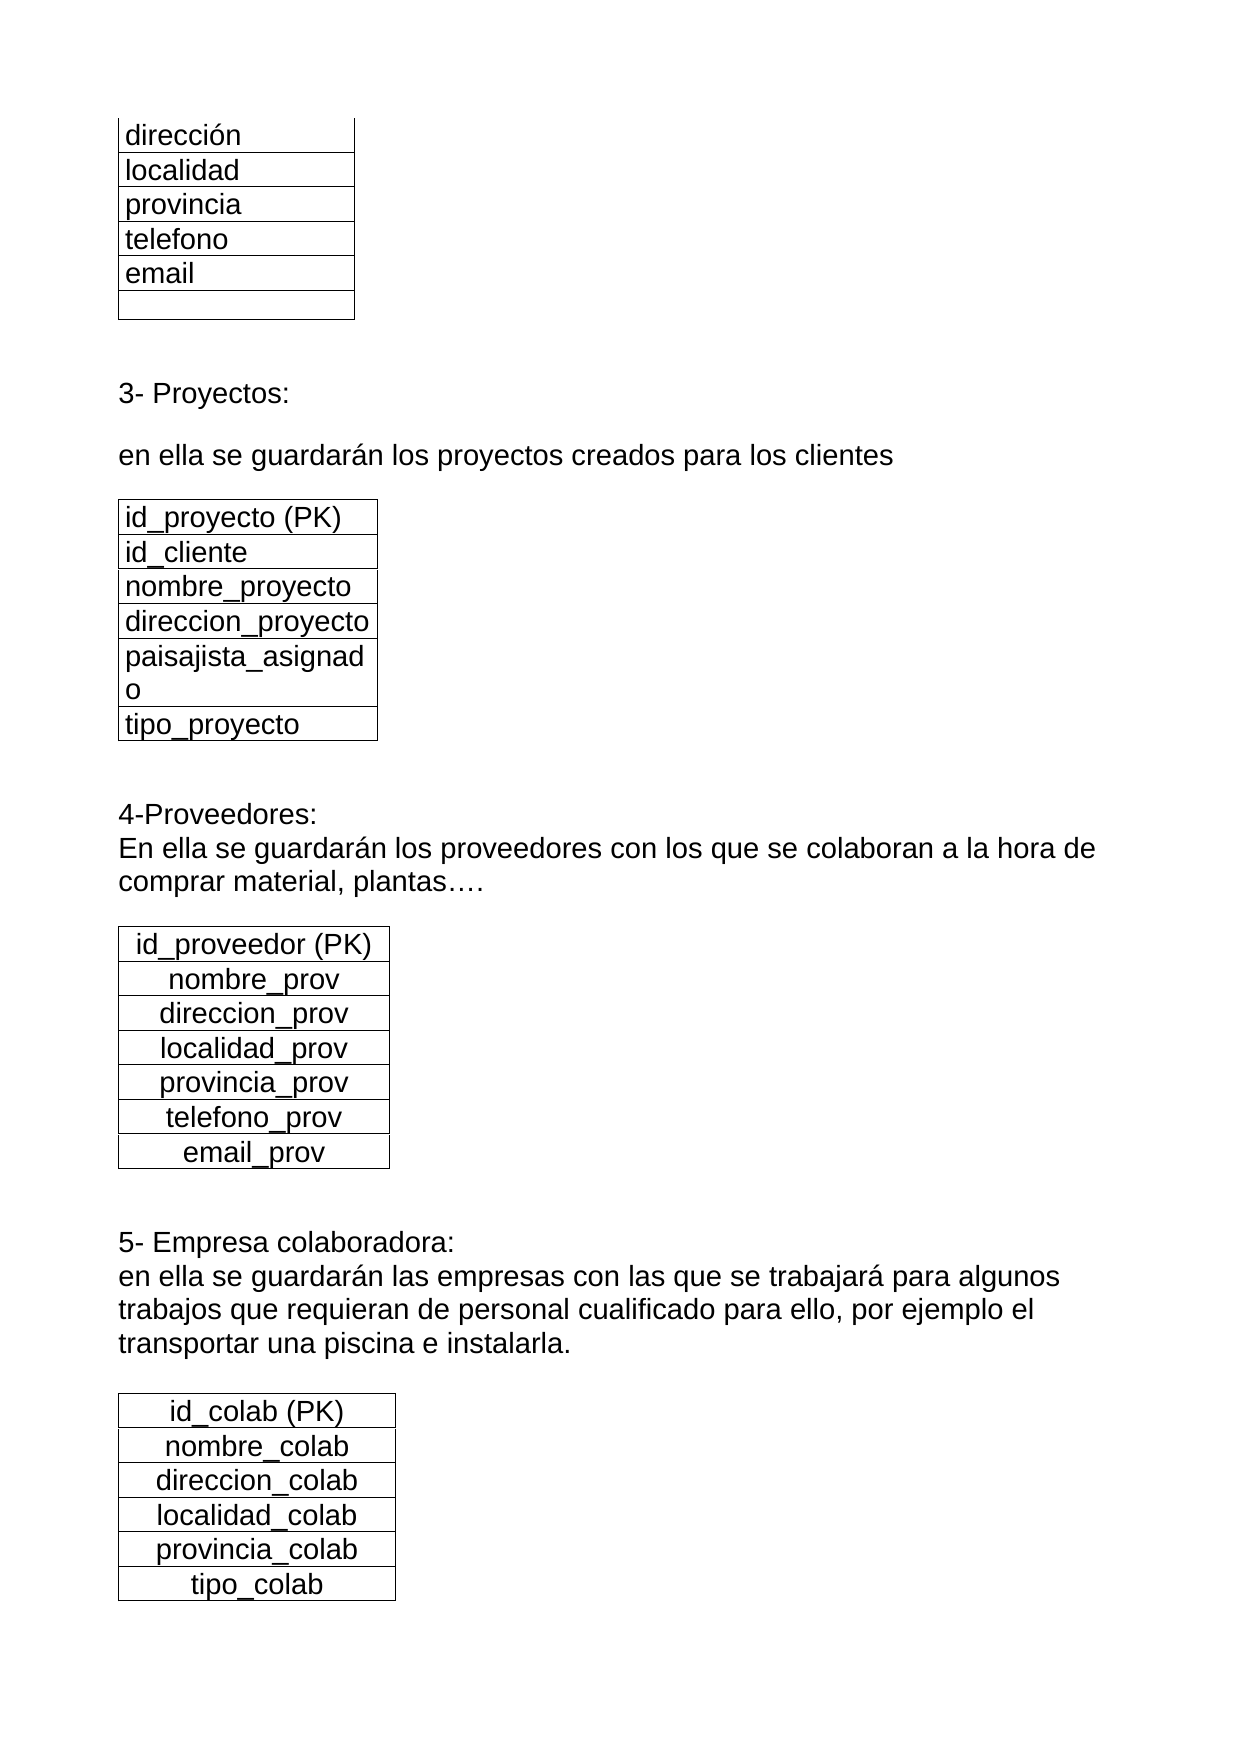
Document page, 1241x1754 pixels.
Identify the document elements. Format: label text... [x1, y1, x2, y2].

text en ella se guardarán las empresas con las que se trabajará para algunos trabajos que requieran de personal cualificado para ello, por ejemplo el transportar una piscina e instalarla. [118, 1259, 1122, 1359]
table_cell provincia_prov [119, 1065, 389, 1099]
table_cell telefono_prov [119, 1100, 389, 1133]
table_cell provincia [119, 187, 354, 221]
table_header id_proyecto (PK) [119, 500, 377, 534]
table_cell nombre_prov [119, 962, 389, 995]
table_cell localidad_prov [119, 1031, 389, 1064]
table_cell localidad [119, 153, 354, 186]
table_cell email_prov [119, 1135, 389, 1168]
table_cell localidad_colab [119, 1498, 395, 1531]
table_cell direccion_colab [119, 1463, 395, 1497]
table_cell direccion_proyecto [119, 604, 377, 638]
table_cell tipo_proyecto [119, 707, 377, 740]
table_cell tipo_colab [119, 1567, 395, 1600]
table_cell direccion_prov [119, 996, 389, 1030]
text en ella se guardarán los proyectos creados para los clientes [118, 438, 1122, 471]
table_cell nombre_colab [119, 1429, 395, 1462]
table_cell email [119, 256, 354, 290]
table_cell id_cliente [119, 535, 377, 568]
text 4-Proveedores: [118, 797, 1122, 831]
table_header id_colab (PK) [119, 1394, 395, 1427]
text En ella se guardarán los proveedores con los que se colaboran a la hora de comprar material, plantas…. [118, 831, 1122, 898]
text 5- Empresa colaboradora: [118, 1225, 1122, 1259]
table_cell provincia_colab [119, 1532, 395, 1566]
table_cell nombre_proyecto [119, 570, 377, 603]
table_cell paisajista_asignado [119, 639, 377, 706]
table_cell [119, 291, 354, 319]
table_header id_proveedor (PK) [119, 927, 389, 961]
text 3- Proyectos: [118, 376, 1122, 410]
table_cell dirección [119, 118, 354, 152]
table_cell telefono [119, 222, 354, 255]
